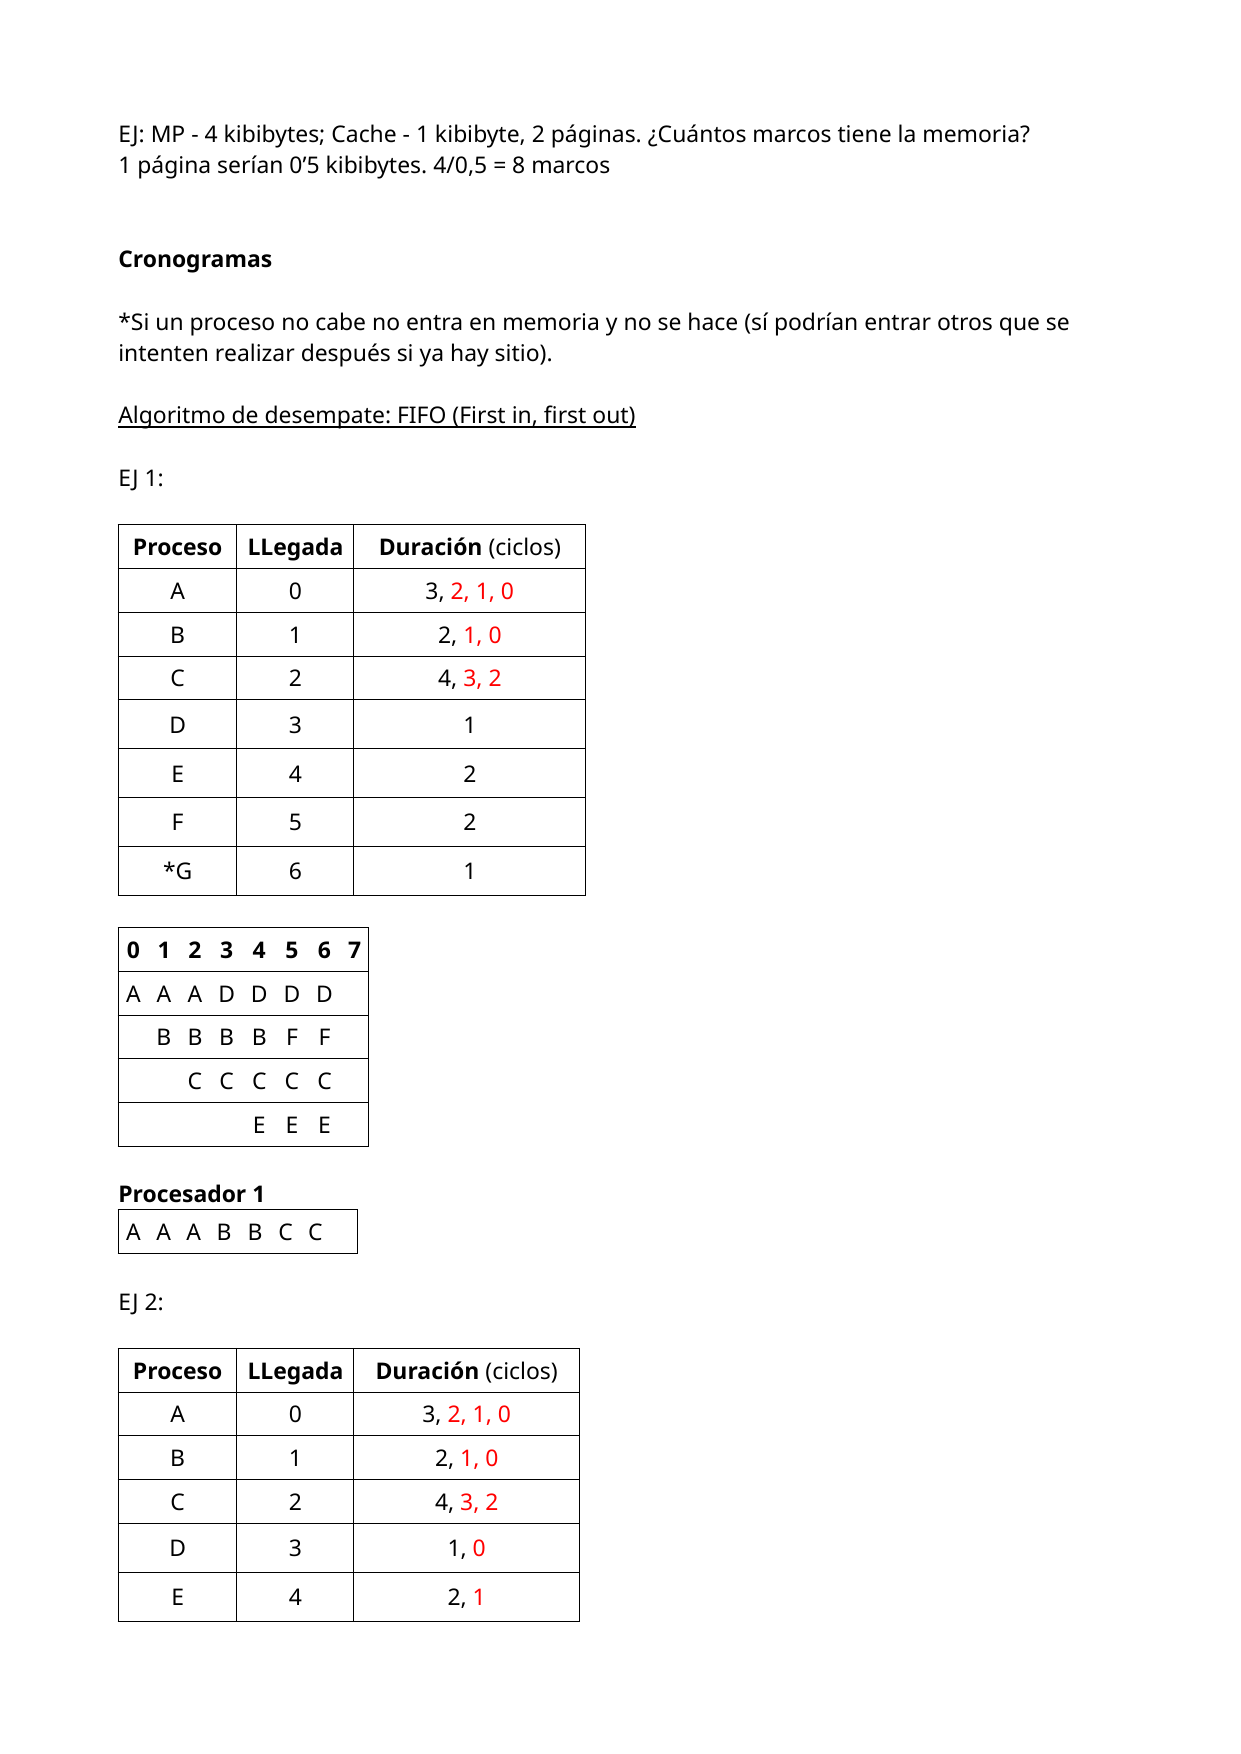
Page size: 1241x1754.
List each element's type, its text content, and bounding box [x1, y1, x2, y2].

table_cell E [243, 1103, 275, 1146]
table_header B [209, 1210, 239, 1253]
table_cell 1 [237, 613, 353, 656]
table_cell 2 [354, 798, 585, 846]
table_cell [119, 1103, 148, 1146]
table_cell [179, 1103, 210, 1146]
table_cell E [119, 749, 236, 797]
table_cell B [243, 1016, 275, 1058]
table_cell C [275, 1059, 308, 1102]
text 1 página serían 0’5 kibibytes. 4/0,5 = 8 marcos [118, 149, 1122, 181]
text EJ 1: [118, 462, 1122, 493]
table_header 1 [148, 928, 179, 971]
table_header 0 [119, 928, 148, 971]
table_header 3 [210, 928, 243, 971]
table_cell C [119, 657, 236, 699]
table_cell B [119, 1436, 236, 1479]
text Algoritmo de desempate: FIFO (First in, first out) [118, 399, 1122, 431]
table_cell D [119, 1524, 236, 1572]
table_cell [210, 1103, 243, 1146]
table_cell 2 [237, 1480, 353, 1523]
table_cell 1, 0 [354, 1524, 579, 1572]
table_header 6 [308, 928, 341, 971]
table_cell C [308, 1059, 341, 1102]
table_cell 6 [237, 847, 353, 895]
table_cell B [210, 1016, 243, 1058]
table_cell 2, 1, 0 [354, 1436, 579, 1479]
table_cell [148, 1103, 179, 1146]
table_cell A [119, 569, 236, 612]
table_cell 1 [354, 847, 585, 895]
table_cell B [179, 1016, 210, 1058]
table_cell 4 [237, 1573, 353, 1621]
table_header LLegada [237, 1349, 353, 1392]
table_cell 2, 1, 0 [354, 613, 585, 656]
table_cell 2 [354, 749, 585, 797]
table_cell C [119, 1480, 236, 1523]
table_cell [341, 1103, 368, 1146]
table_cell 4 [237, 749, 353, 797]
table_cell D [119, 700, 236, 748]
table_cell [119, 1059, 148, 1102]
table_cell 4, 3, 2 [354, 657, 585, 699]
table_cell 1 [237, 1436, 353, 1479]
table_header 2 [179, 928, 210, 971]
table_header A [119, 1210, 148, 1253]
table_header [330, 1210, 357, 1253]
table_cell 4, 3, 2 [354, 1480, 579, 1523]
table_header A [148, 1210, 178, 1253]
table_cell [119, 1016, 148, 1058]
table_header 7 [341, 928, 368, 971]
text Procesador 1 [118, 1178, 1122, 1209]
table_cell F [308, 1016, 341, 1058]
table_cell F [275, 1016, 308, 1058]
table_cell 0 [237, 1393, 353, 1435]
table_cell C [179, 1059, 210, 1102]
table_cell C [243, 1059, 275, 1102]
table_cell [341, 1016, 368, 1058]
table_cell 3 [237, 1524, 353, 1572]
table_cell A [119, 972, 148, 1014]
text *Si un proceso no cabe no entra en memoria y no se hace (sí podrían entrar otros que se intenten realizar después si ya hay sitio). [118, 306, 1122, 368]
table_cell B [148, 1016, 179, 1058]
table_cell *G [119, 847, 236, 895]
table_header LLegada [237, 525, 353, 568]
table_cell D [243, 972, 275, 1014]
table_cell E [119, 1573, 236, 1621]
table_cell [341, 972, 368, 1014]
table_cell D [275, 972, 308, 1014]
table_cell 1 [354, 700, 585, 748]
table_cell D [210, 972, 243, 1014]
table_cell D [308, 972, 341, 1014]
table_header B [239, 1210, 270, 1253]
table_cell B [119, 613, 236, 656]
table_cell [148, 1059, 179, 1102]
table_cell C [210, 1059, 243, 1102]
table_header Proceso [119, 1349, 236, 1392]
text Cronogramas [118, 243, 1122, 274]
table_cell 3, 2, 1, 0 [354, 569, 585, 612]
table_header 4 [243, 928, 275, 971]
table_cell [341, 1059, 368, 1102]
table_header C [300, 1210, 330, 1253]
table_cell A [179, 972, 210, 1014]
table_header Duración (ciclos) [354, 1349, 579, 1392]
table_header Proceso [119, 525, 236, 568]
table_cell 3 [237, 700, 353, 748]
table_cell 2, 1 [354, 1573, 579, 1621]
table_cell 0 [237, 569, 353, 612]
table_header Duración (ciclos) [354, 525, 585, 568]
table_cell A [119, 1393, 236, 1435]
table_cell 5 [237, 798, 353, 846]
table_cell E [308, 1103, 341, 1146]
table_header 5 [275, 928, 308, 971]
text EJ: MP - 4 kibibytes; Cache - 1 kibibyte, 2 páginas. ¿Cuántos marcos tiene la memoria? [118, 118, 1122, 149]
table_cell 3, 2, 1, 0 [354, 1393, 579, 1435]
table_cell A [148, 972, 179, 1014]
table_header C [270, 1210, 300, 1253]
table_cell F [119, 798, 236, 846]
table_cell E [275, 1103, 308, 1146]
table_cell 2 [237, 657, 353, 699]
text EJ 2: [118, 1285, 1122, 1317]
table_header A [178, 1210, 208, 1253]
